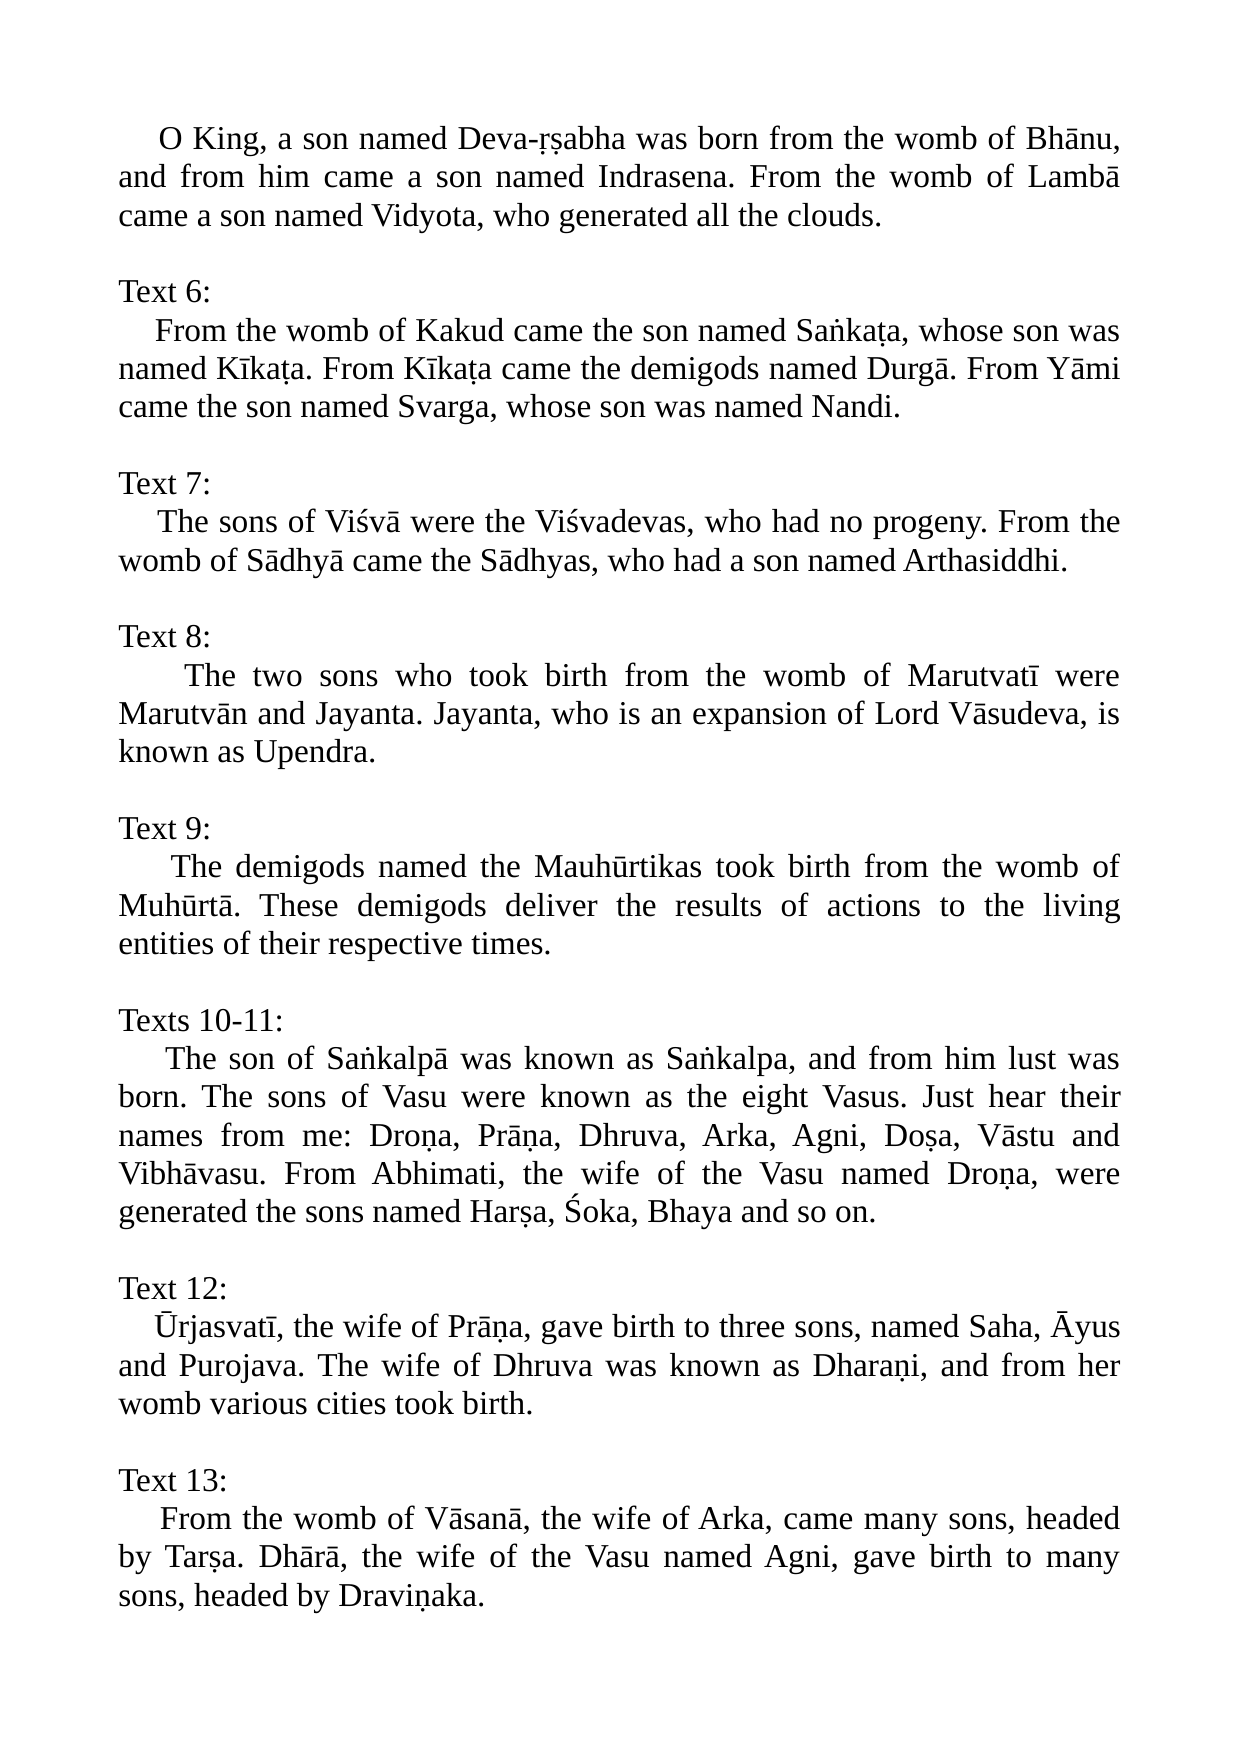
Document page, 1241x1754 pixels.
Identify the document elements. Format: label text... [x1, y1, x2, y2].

text Text 6: [118, 271, 1122, 310]
text The demigods named the Mauhūrtikas took birth from the womb of Muhūrtā. These demigods deliver the results of actions to the living entities of their respective times. [118, 846, 1122, 961]
text Text 9: [118, 808, 1122, 846]
text From the womb of Vāsanā, the wife of Arka, came many sons, headed by Tarṣa. Dhārā, the wife of the Vasu named Agni, gave birth to many sons, headed by Draviṇaka. [118, 1498, 1122, 1613]
text Text 12: [118, 1268, 1122, 1306]
text Texts 10-11: [118, 1000, 1122, 1038]
text The two sons who took birth from the womb of Marutvatī were Marutvān and Jayanta. Jayanta, who is an expansion of Lord Vāsudeva, is known as Upendra. [118, 655, 1122, 770]
text Ūrjasvatī, the wife of Prāṇa, gave birth to three sons, named Saha, Āyus and Purojava. The wife of Dhruva was known as Dharaṇi, and from her womb various cities took birth. [118, 1306, 1122, 1421]
text From the womb of Kakud came the son named Saṅkaṭa, whose son was named Kīkaṭa. From Kīkaṭa came the demigods named Durgā. From Yāmi came the son named Svarga, whose son was named Nandi. [118, 310, 1122, 425]
text Text 13: [118, 1460, 1122, 1498]
text Text 7: [118, 463, 1122, 501]
text O King, a son named Deva-ṛṣabha was born from the womb of Bhānu, and from him came a son named Indrasena. From the womb of Lambā came a son named Vidyota, who generated all the clouds. [118, 118, 1122, 233]
text The sons of Viśvā were the Viśvadevas, who had no progeny. From the womb of Sādhyā came the Sādhyas, who had a son named Arthasiddhi. [118, 501, 1122, 578]
text Text 8: [118, 616, 1122, 655]
text The son of Saṅkalpā was known as Saṅkalpa, and from him lust was born. The sons of Vasu were known as the eight Vasus. Just hear their names from me: Droṇa, Prāṇa, Dhruva, Arka, Agni, Doṣa, Vāstu and Vibhāvasu. From Abhimati, the wife of the Vasu named Droṇa, were generated the sons named Harṣa, Śoka, Bhaya and so on. [118, 1038, 1122, 1230]
